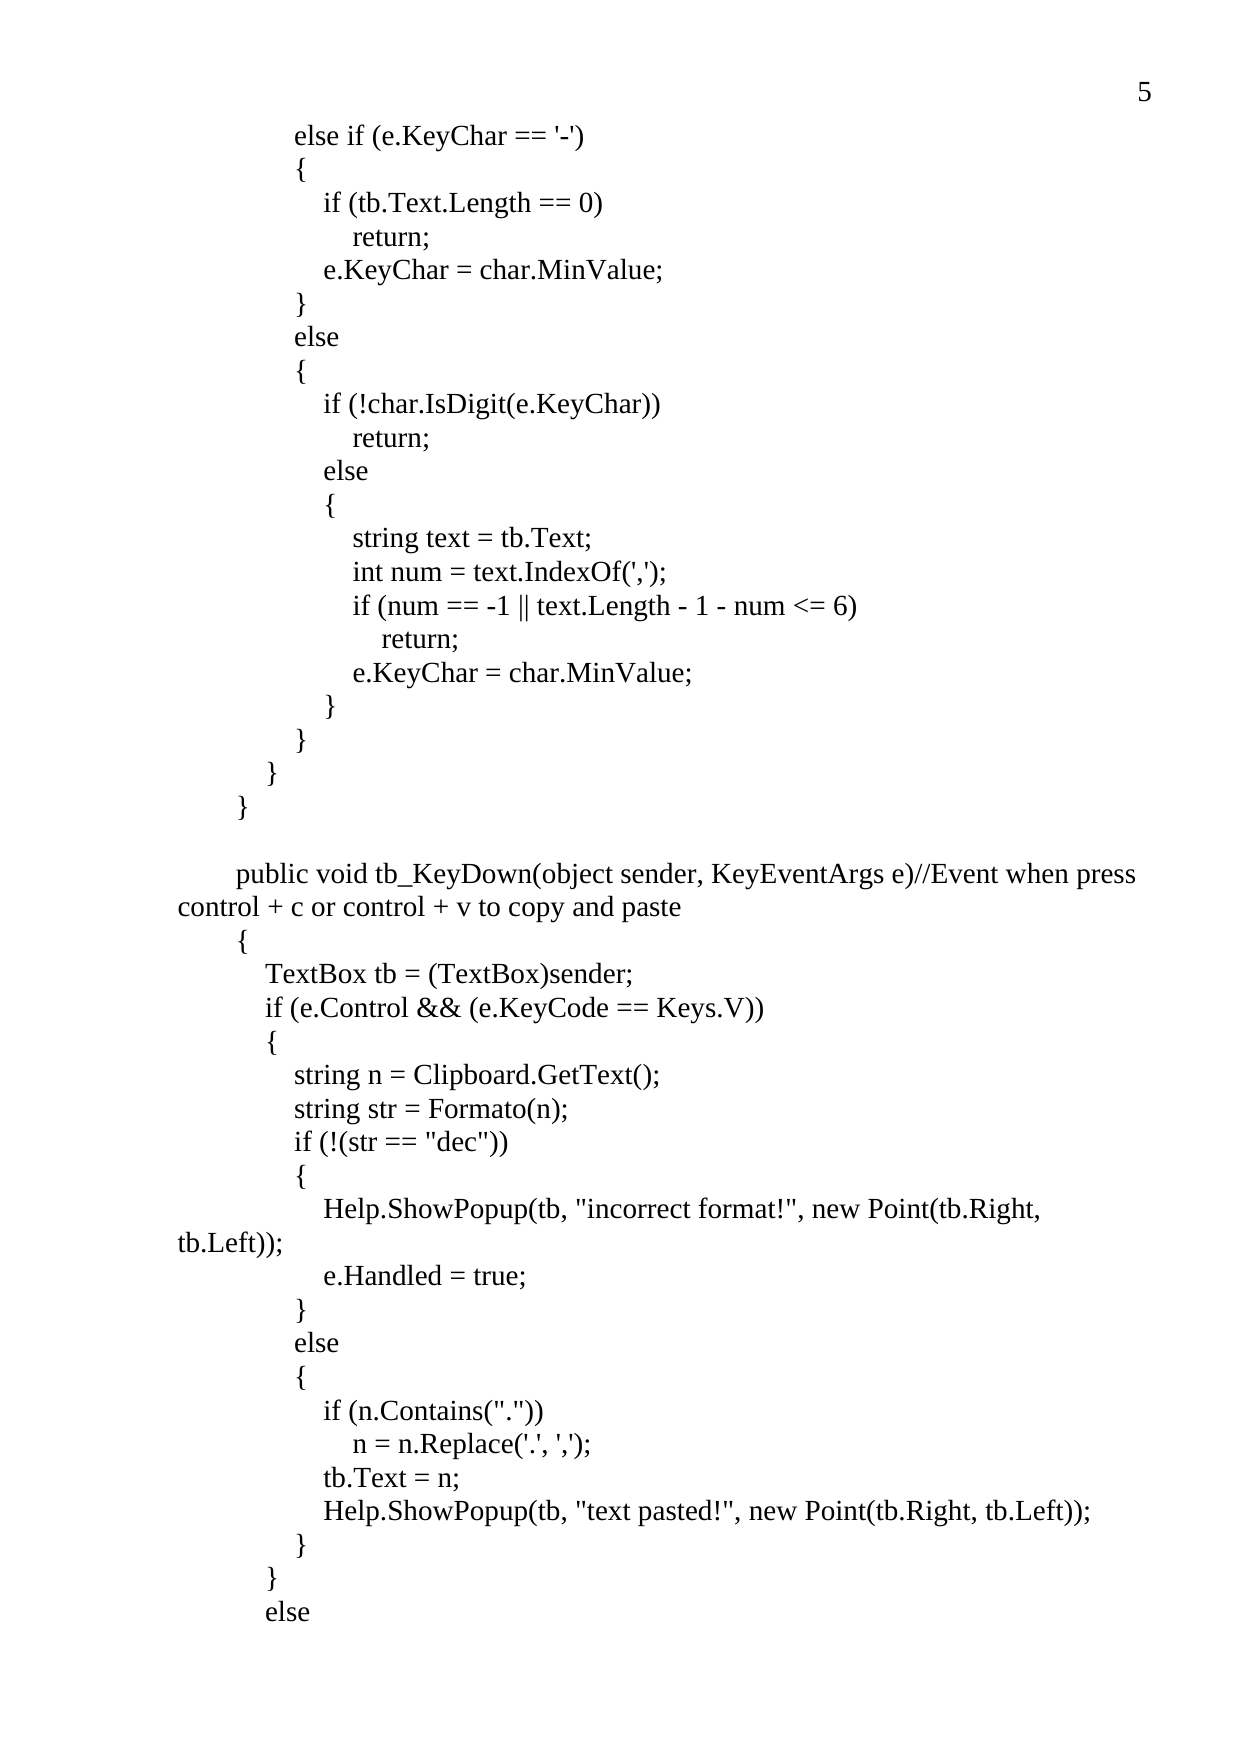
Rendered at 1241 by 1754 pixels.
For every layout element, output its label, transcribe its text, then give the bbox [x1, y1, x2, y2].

text tb.Text = n; [177, 1460, 1152, 1493]
text e.KeyChar = char.MinValue; [177, 252, 1152, 286]
text } [177, 755, 1152, 789]
text } [177, 722, 1152, 755]
text } [177, 1560, 1152, 1594]
text public void tb_KeyDown(object sender, KeyEventArgs e)//Event when press control + c or control + v to copy and paste [177, 856, 1152, 923]
text if (!(str == "dec")) [177, 1124, 1152, 1158]
text { [177, 923, 1152, 957]
text return; [177, 219, 1152, 252]
text if (!char.IsDigit(e.KeyChar)) [177, 386, 1152, 420]
text else [177, 453, 1152, 487]
text if (tb.Text.Length == 0) [177, 185, 1152, 219]
text string str = Formato(n); [177, 1091, 1152, 1124]
text if (num == -1 || text.Length - 1 - num <= 6) [177, 588, 1152, 621]
text { [177, 1158, 1152, 1191]
text n = n.Replace('.', ','); [177, 1426, 1152, 1460]
text } [177, 789, 1152, 822]
text int num = text.IndexOf(','); [177, 554, 1152, 588]
text string n = Clipboard.GetText(); [177, 1057, 1152, 1091]
text } [177, 1292, 1152, 1326]
text if (e.Control && (e.KeyCode == Keys.V)) [177, 990, 1152, 1024]
text } [177, 286, 1152, 319]
text { [177, 1359, 1152, 1393]
text return; [177, 420, 1152, 453]
text { [177, 487, 1152, 521]
text { [177, 353, 1152, 386]
text else if (e.KeyChar == '-') [177, 118, 1152, 152]
text Help.ShowPopup(tb, "text pasted!", new Point(tb.Right, tb.Left)); [177, 1493, 1152, 1527]
text else [177, 1594, 1152, 1627]
text else [177, 1326, 1152, 1359]
text Help.ShowPopup(tb, "incorrect format!", new Point(tb.Right, tb.Left)); [177, 1191, 1152, 1258]
text if (n.Contains(".")) [177, 1393, 1152, 1426]
text } [177, 1527, 1152, 1560]
text return; [177, 621, 1152, 655]
text { [177, 1024, 1152, 1057]
text string text = tb.Text; [177, 521, 1152, 554]
text } [177, 688, 1152, 722]
text e.KeyChar = char.MinValue; [177, 655, 1152, 688]
text else [177, 319, 1152, 353]
text { [177, 152, 1152, 185]
text e.Handled = true; [177, 1258, 1152, 1292]
text TextBox tb = (TextBox)sender; [177, 957, 1152, 990]
